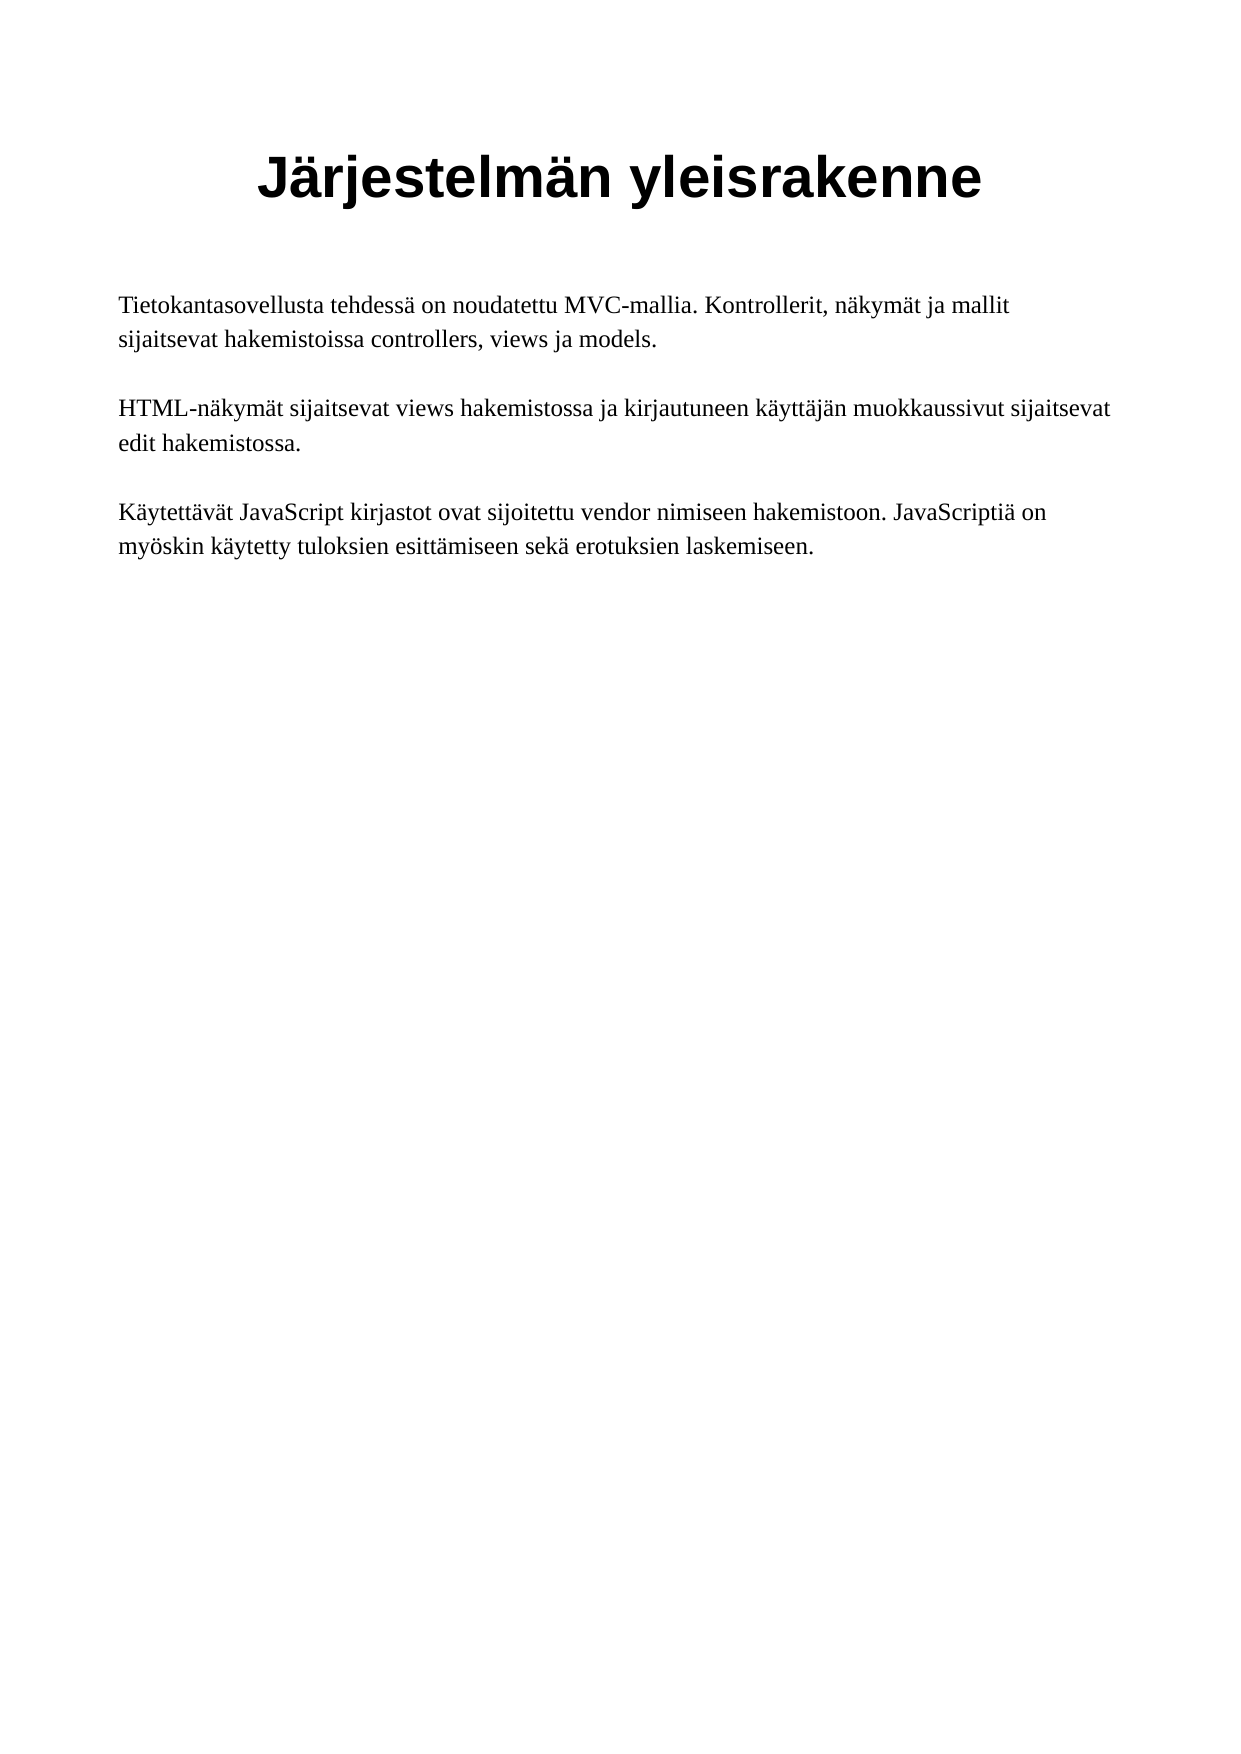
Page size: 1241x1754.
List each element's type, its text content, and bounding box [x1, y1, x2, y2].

text Tietokantasovellusta tehdessä on noudatettu MVC-mallia. Kontrollerit, näkymät ja mallit sijaitsevat hakemistoissa controllers, views ja models. HTML-näkymät sijaitsevat views hakemistossa ja kirjautuneen käyttäjän muokkaussivut sijaitsevat edit hakemistossa. Käytettävät JavaScript kirjastot ovat sijoitettu vendor nimiseen hakemistoon. JavaScriptiä on myöskin käytetty tuloksien esittämiseen sekä erotuksien laskemiseen. [118, 290, 1122, 594]
title Järjestelmän yleisrakenne [118, 143, 1122, 277]
